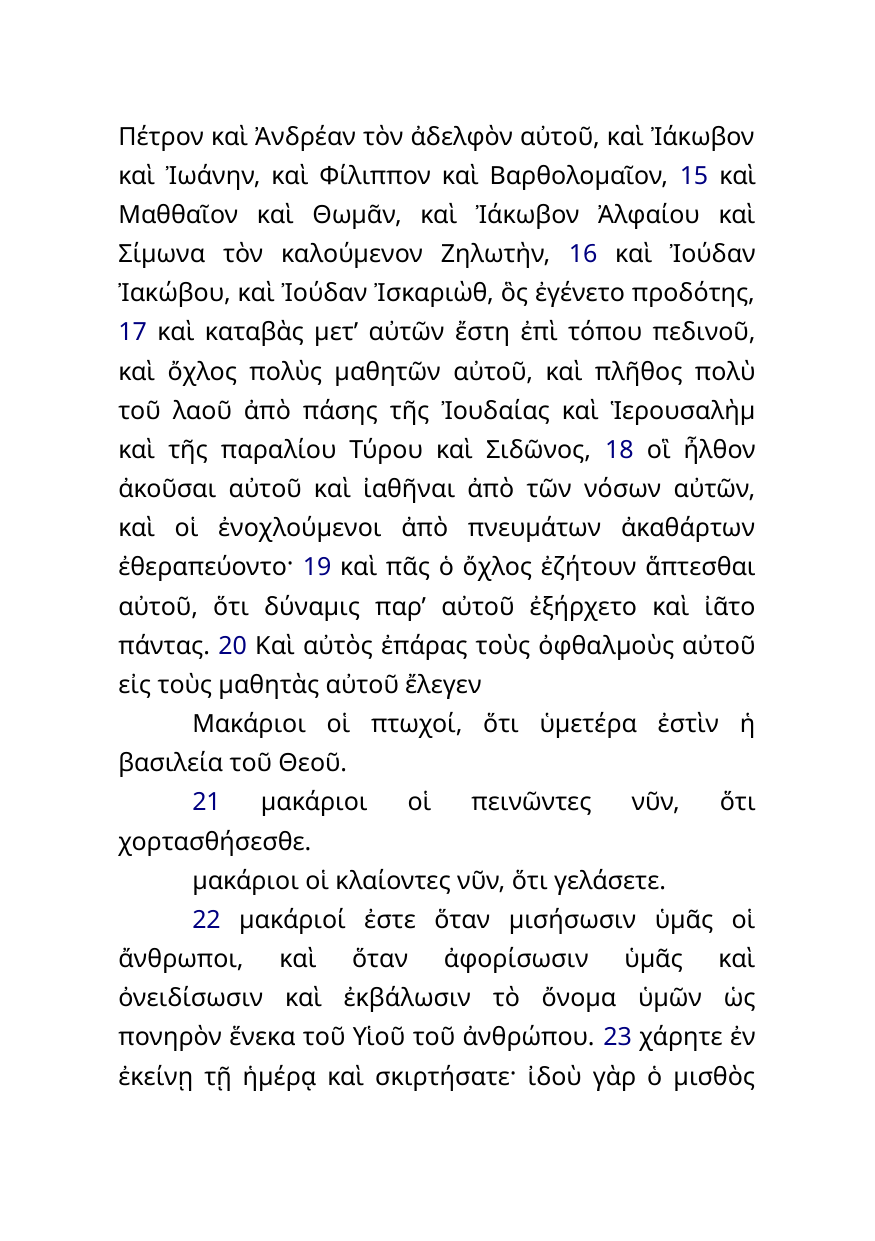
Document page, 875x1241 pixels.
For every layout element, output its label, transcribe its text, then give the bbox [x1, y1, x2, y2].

text 22 μακάριοί ἐστε ὅταν μισήσωσιν ὑμᾶς οἱ ἄνθρωποι, καὶ ὅταν ἀφορίσωσιν ὑμᾶς καὶ ὀνειδίσωσιν καὶ ἐκβάλωσιν τὸ ὄνομα ὑμῶν ὡς πονηρὸν ἕνεκα τοῦ Υἱοῦ τοῦ ἀνθρώπου. 23 χάρητε ἐν ἐκείνῃ τῇ ἡμέρᾳ καὶ σκιρτήσατε· ἰδοὺ γὰρ ὁ μισθὸς [118, 901, 756, 1092]
text Μακάριοι οἱ πτωχοί, ὅτι ὑμετέρα ἐστὶν ἡ βασιλεία τοῦ Θεοῦ. [118, 706, 756, 779]
text μακάριοι οἱ κλαίοντες νῦν, ὅτι γελάσετε. [118, 862, 756, 896]
text Πέτρον καὶ Ἀνδρέαν τὸν ἀδελφὸν αὐτοῦ, καὶ Ἰάκωβον καὶ Ἰωάνην, καὶ Φίλιππον καὶ Βαρθολομαῖον, 15 καὶ Μαθθαῖον καὶ Θωμᾶν, καὶ Ἰάκωβον Ἀλφαίου καὶ Σίμωνα τὸν καλούμενον Ζηλωτὴν, 16 καὶ Ἰούδαν Ἰακώβου, καὶ Ἰούδαν Ἰσκαριὼθ, ὃς ἐγένετο προδότης, 17 καὶ καταβὰς μετ’ αὐτῶν ἔστη ἐπὶ τόπου πεδινοῦ, καὶ ὄχλος πολὺς μαθητῶν αὐτοῦ, καὶ πλῆθος πολὺ τοῦ λαοῦ ἀπὸ πάσης τῆς Ἰουδαίας καὶ Ἱερουσαλὴμ καὶ τῆς παραλίου Τύρου καὶ Σιδῶνος, 18 οἳ ἦλθον ἀκοῦσαι αὐτοῦ καὶ ἰαθῆναι ἀπὸ τῶν νόσων αὐτῶν, καὶ οἱ ἐνοχλούμενοι ἀπὸ πνευμάτων ἀκαθάρτων ἐθεραπεύοντο· 19 καὶ πᾶς ὁ ὄχλος ἐζήτουν ἅπτεσθαι αὐτοῦ, ὅτι δύναμις παρ’ αὐτοῦ ἐξήρχετο καὶ ἰᾶτο πάντας. 20 Καὶ αὐτὸς ἐπάρας τοὺς ὀφθαλμοὺς αὐτοῦ εἰς τοὺς μαθητὰς αὐτοῦ ἔλεγεν [118, 118, 756, 701]
text 21 μακάριοι οἱ πεινῶντες νῦν, ὅτι χορτασθήσεσθε. [118, 784, 756, 857]
